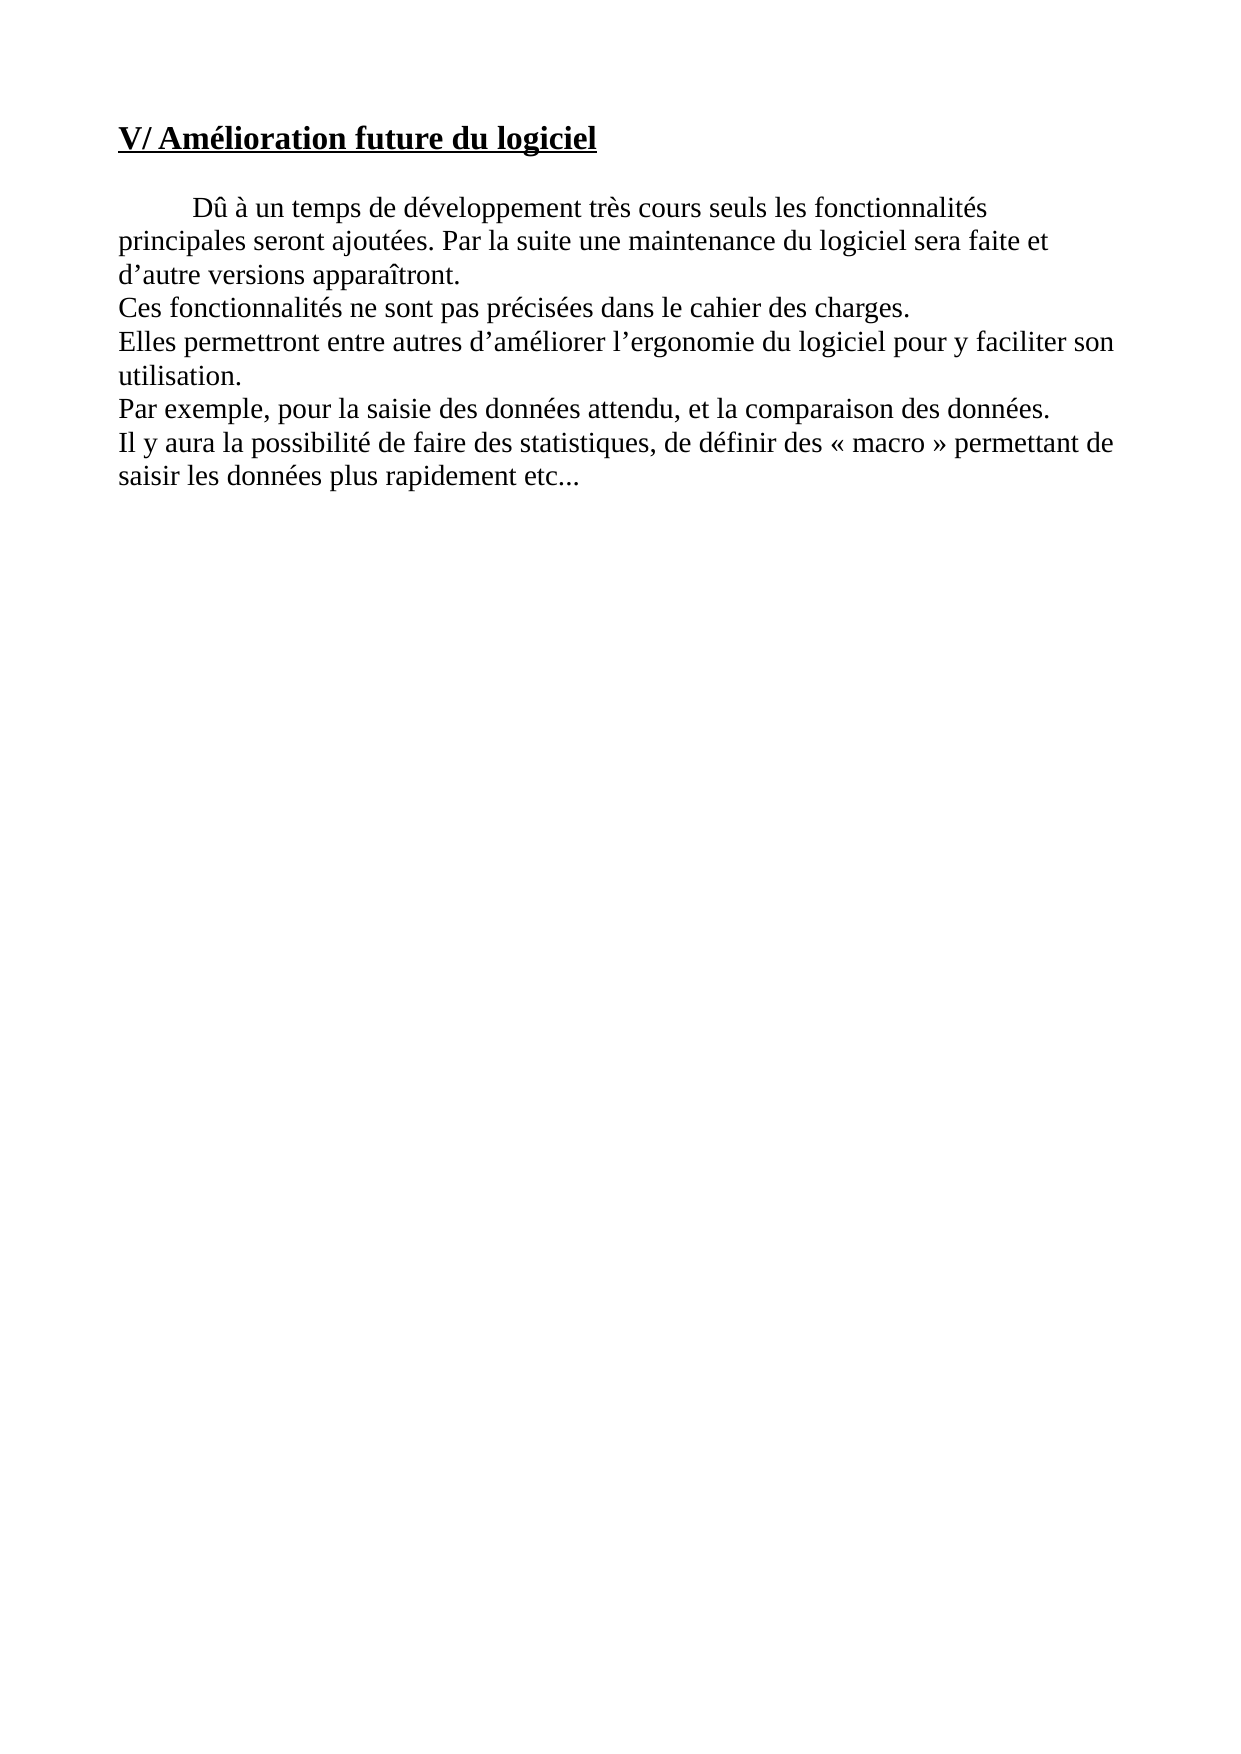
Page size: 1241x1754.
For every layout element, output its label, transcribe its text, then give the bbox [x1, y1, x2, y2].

text Il y aura la possibilité de faire des statistiques, de définir des « macro » permettant de saisir les données plus rapidement etc... [118, 425, 1122, 492]
text V/ Amélioration future du logiciel [118, 118, 1122, 156]
text Elles permettront entre autres d’améliorer l’ergonomie du logiciel pour y faciliter son utilisation. [118, 324, 1122, 391]
text Par exemple, pour la saisie des données attendu, et la comparaison des données. [118, 391, 1122, 425]
text Dû à un temps de développement très cours seuls les fonctionnalités principales seront ajoutées. Par la suite une maintenance du logiciel sera faite et d’autre versions apparaîtront. [118, 190, 1122, 291]
text Ces fonctionnalités ne sont pas précisées dans le cahier des charges. [118, 291, 1122, 324]
